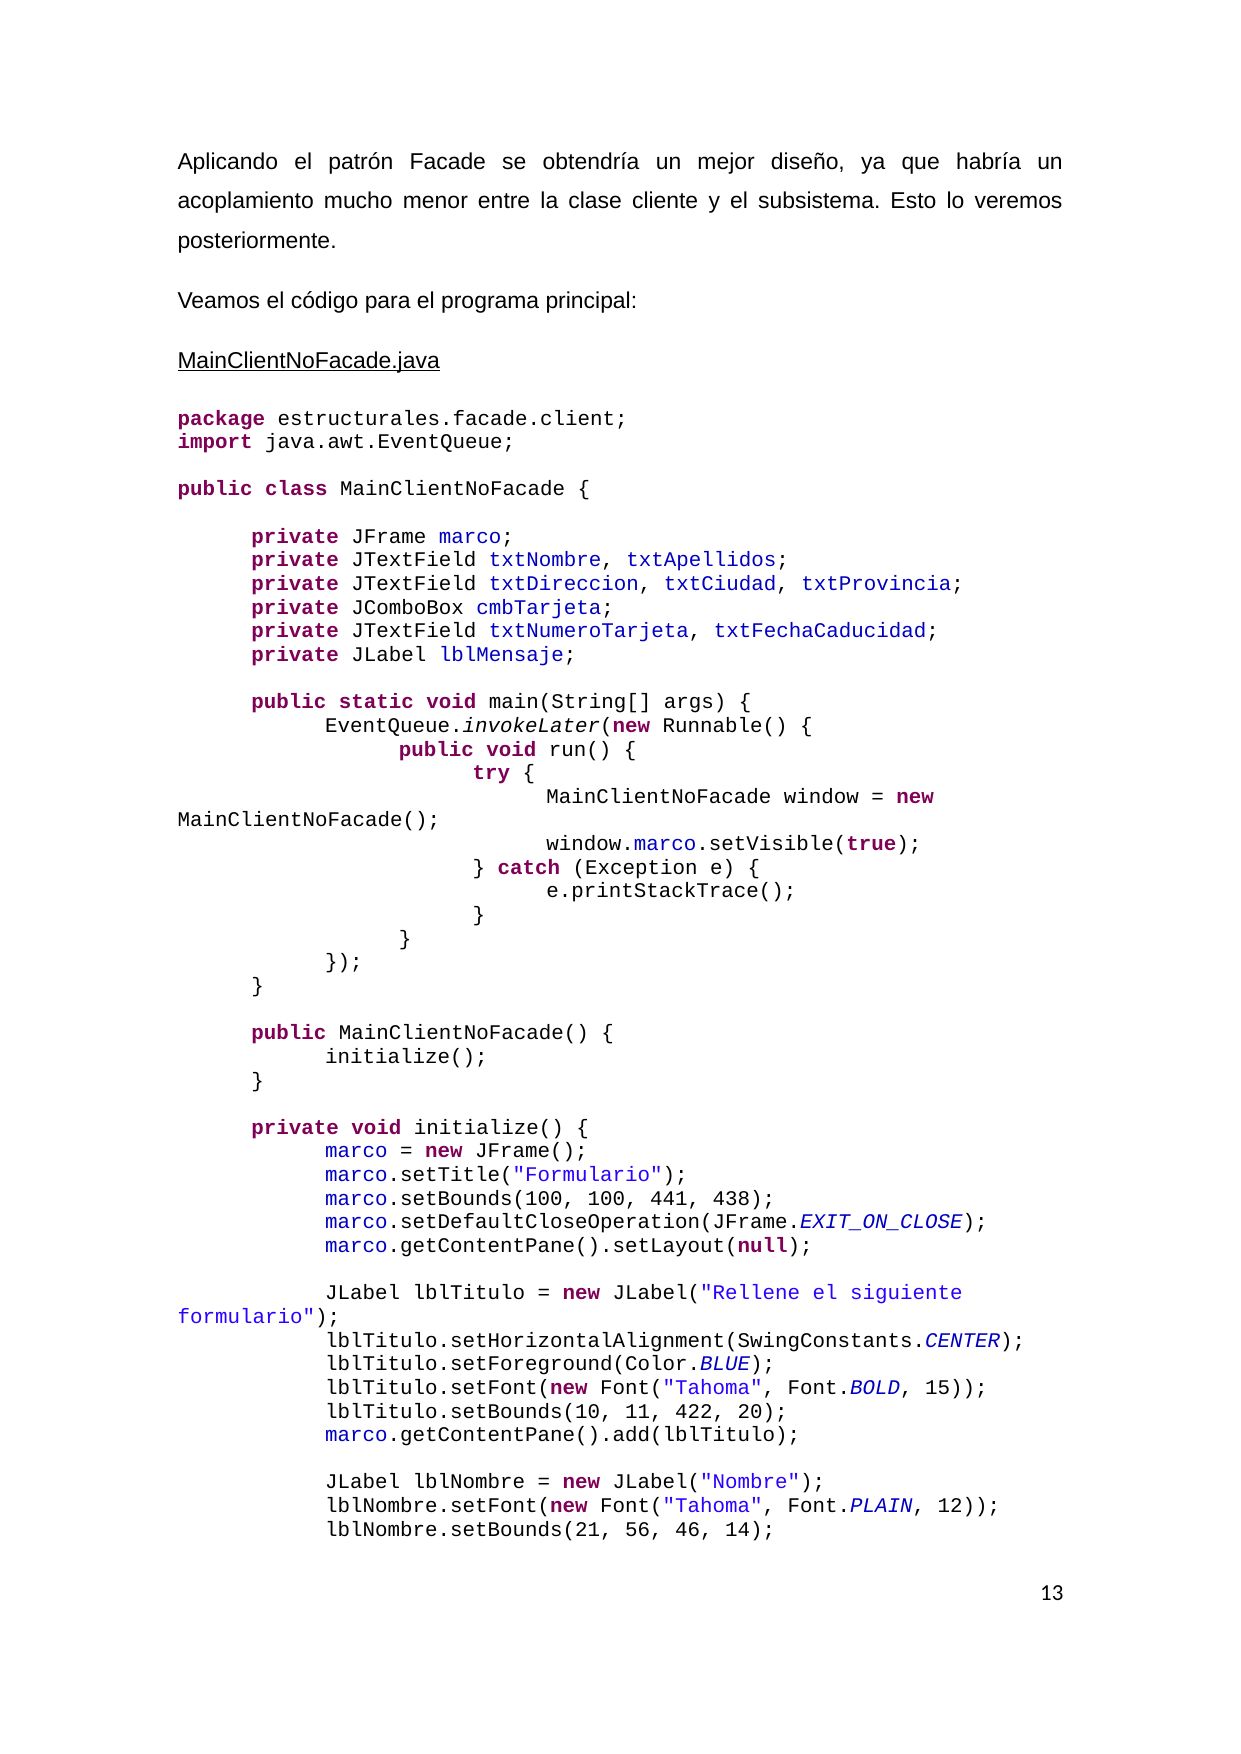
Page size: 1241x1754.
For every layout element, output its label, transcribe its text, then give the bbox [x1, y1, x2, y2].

text private JTextField txtNumeroTarjeta, txtFechaCaducidad; [177, 620, 1063, 644]
text private JFrame marco; [177, 526, 1063, 549]
text marco.getContentPane().add(lblTitulo); [177, 1424, 1063, 1448]
text initialize(); [177, 1046, 1063, 1069]
text package estructurales.facade.client; [177, 407, 1063, 431]
text EventQueue.invokeLater(new Runnable() { [177, 715, 1063, 738]
text MainClientNoFacade.java [177, 347, 1063, 373]
text lblTitulo.setHorizontalAlignment(SwingConstants.CENTER); [177, 1330, 1063, 1353]
text } [177, 904, 1063, 928]
text lblTitulo.setFont(new Font("Tahoma", Font.BOLD, 15)); [177, 1377, 1063, 1401]
text } catch (Exception e) { [177, 857, 1063, 880]
text JLabel lblNombre = new JLabel("Nombre"); [177, 1472, 1063, 1495]
text MainClientNoFacade window = new MainClientNoFacade(); [177, 786, 1063, 833]
text private void initialize() { [177, 1117, 1063, 1141]
text try { [177, 762, 1063, 786]
text private JLabel lblMensaje; [177, 644, 1063, 668]
text window.marco.setVisible(true); [177, 833, 1063, 857]
text e.printStackTrace(); [177, 880, 1063, 904]
text marco = new JFrame(); [177, 1141, 1063, 1164]
text public void run() { [177, 738, 1063, 762]
text marco.setDefaultCloseOperation(JFrame.EXIT_ON_CLOSE); [177, 1211, 1063, 1235]
text marco.setTitle("Formulario"); [177, 1164, 1063, 1188]
text public static void main(String[] args) { [177, 691, 1063, 715]
text Aplicando el patrón Facade se obtendría un mejor diseño, ya que habría un acoplamiento mucho menor entre la clase cliente y el subsistema. Esto lo veremos posteriormente. [177, 148, 1063, 253]
text lblTitulo.setBounds(10, 11, 422, 20); [177, 1401, 1063, 1424]
text Veamos el código para el programa principal: [177, 287, 1063, 313]
text } [177, 975, 1063, 999]
text JLabel lblTitulo = new JLabel("Rellene el siguiente formulario"); [177, 1282, 1063, 1330]
text } [177, 928, 1063, 951]
text private JComboBox cmbTarjeta; [177, 597, 1063, 620]
text private JTextField txtNombre, txtApellidos; [177, 549, 1063, 573]
text public class MainClientNoFacade { [177, 478, 1063, 502]
text marco.getContentPane().setLayout(null); [177, 1235, 1063, 1259]
text lblNombre.setFont(new Font("Tahoma", Font.PLAIN, 12)); [177, 1495, 1063, 1519]
text marco.setBounds(100, 100, 441, 438); [177, 1188, 1063, 1211]
text } [177, 1069, 1063, 1093]
text public MainClientNoFacade() { [177, 1022, 1063, 1046]
text }); [177, 951, 1063, 975]
text lblNombre.setBounds(21, 56, 46, 14); [177, 1519, 1063, 1542]
text lblTitulo.setForeground(Color.BLUE); [177, 1353, 1063, 1377]
text import java.awt.EventQueue; [177, 431, 1063, 455]
text private JTextField txtDireccion, txtCiudad, txtProvincia; [177, 573, 1063, 597]
